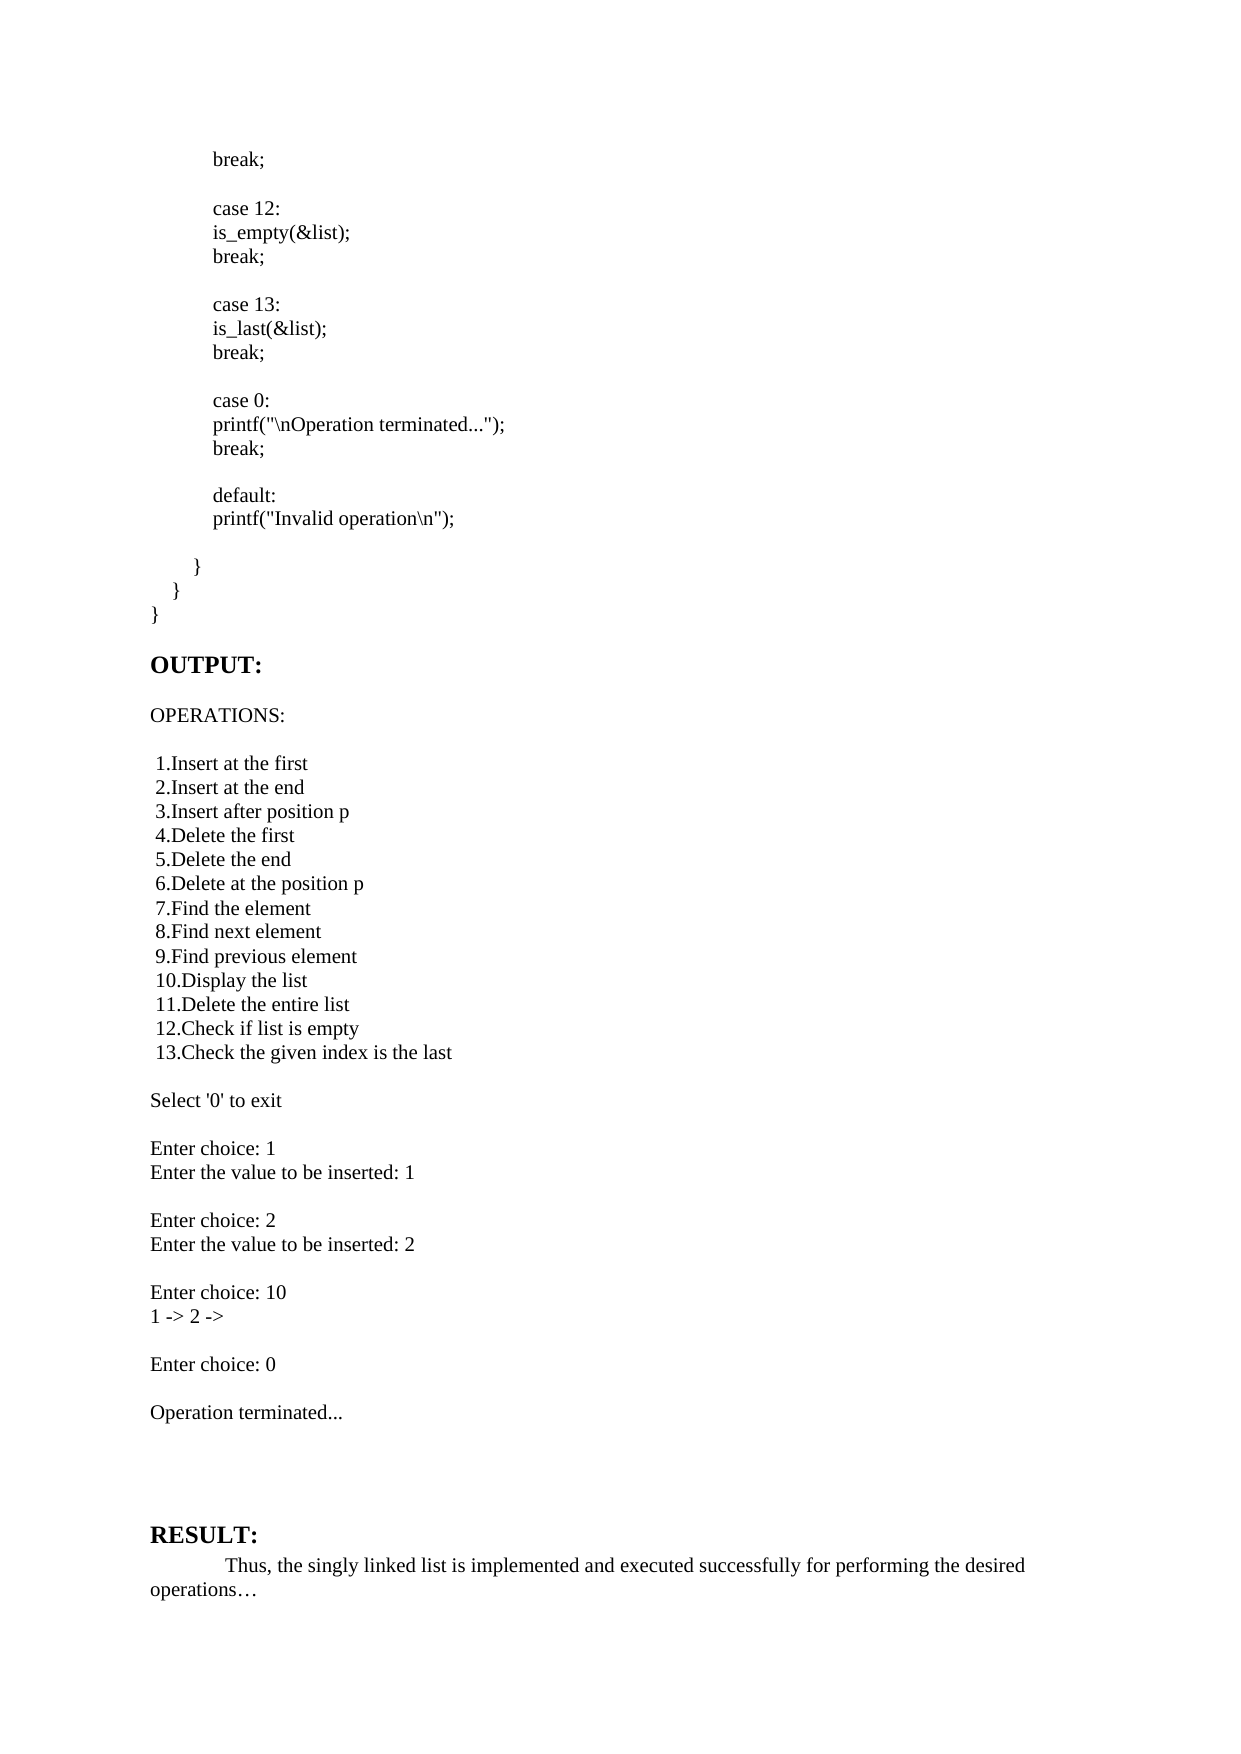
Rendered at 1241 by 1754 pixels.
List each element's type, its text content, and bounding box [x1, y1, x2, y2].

text case 12: is_empty(&list); break; [213, 196, 351, 268]
text default: [213, 484, 1136, 507]
text Enter choice: 10 [150, 1280, 1136, 1304]
text Enter choice: 1 [150, 1136, 1136, 1159]
text Enter the value to be inserted: 1 [150, 1159, 1136, 1184]
text Enter choice: 2 [150, 1207, 1136, 1232]
text } [192, 554, 1136, 578]
subtitle RESULT: [150, 1520, 1136, 1549]
text case 13: is_last(&list); break; [213, 292, 327, 364]
text printf("Invalid operation\n"); [213, 507, 1136, 530]
text case 0: [213, 388, 1136, 412]
text OPERATIONS: [150, 703, 1136, 727]
text printf("\nOperation terminated..."); break; [213, 412, 507, 460]
text Thus, the singly linked list is implemented and executed successfully for performing the desired operations… [150, 1553, 1127, 1601]
text Enter choice: 0 Operation terminated... [150, 1352, 354, 1424]
text } [150, 602, 1136, 626]
text 1 -> 2 -> [150, 1304, 1136, 1328]
subtitle OUTPUT: [150, 650, 1136, 679]
text 13.Check the given index is the last Select '0' to exit [150, 1040, 454, 1112]
text Enter the value to be inserted: 2 [150, 1232, 1136, 1256]
text } [171, 578, 1136, 602]
text 1.Insert at the first 2.Insert at the end 3.Insert after position p 4.Delete the first 5.Delete the end 6.Delete at the position p 7.Find the element 8.Find next element 9.Find previous element 10.Display the list 11.Delete the entire list 12.Check if list is empty [155, 751, 364, 1040]
text break; [213, 147, 1136, 171]
